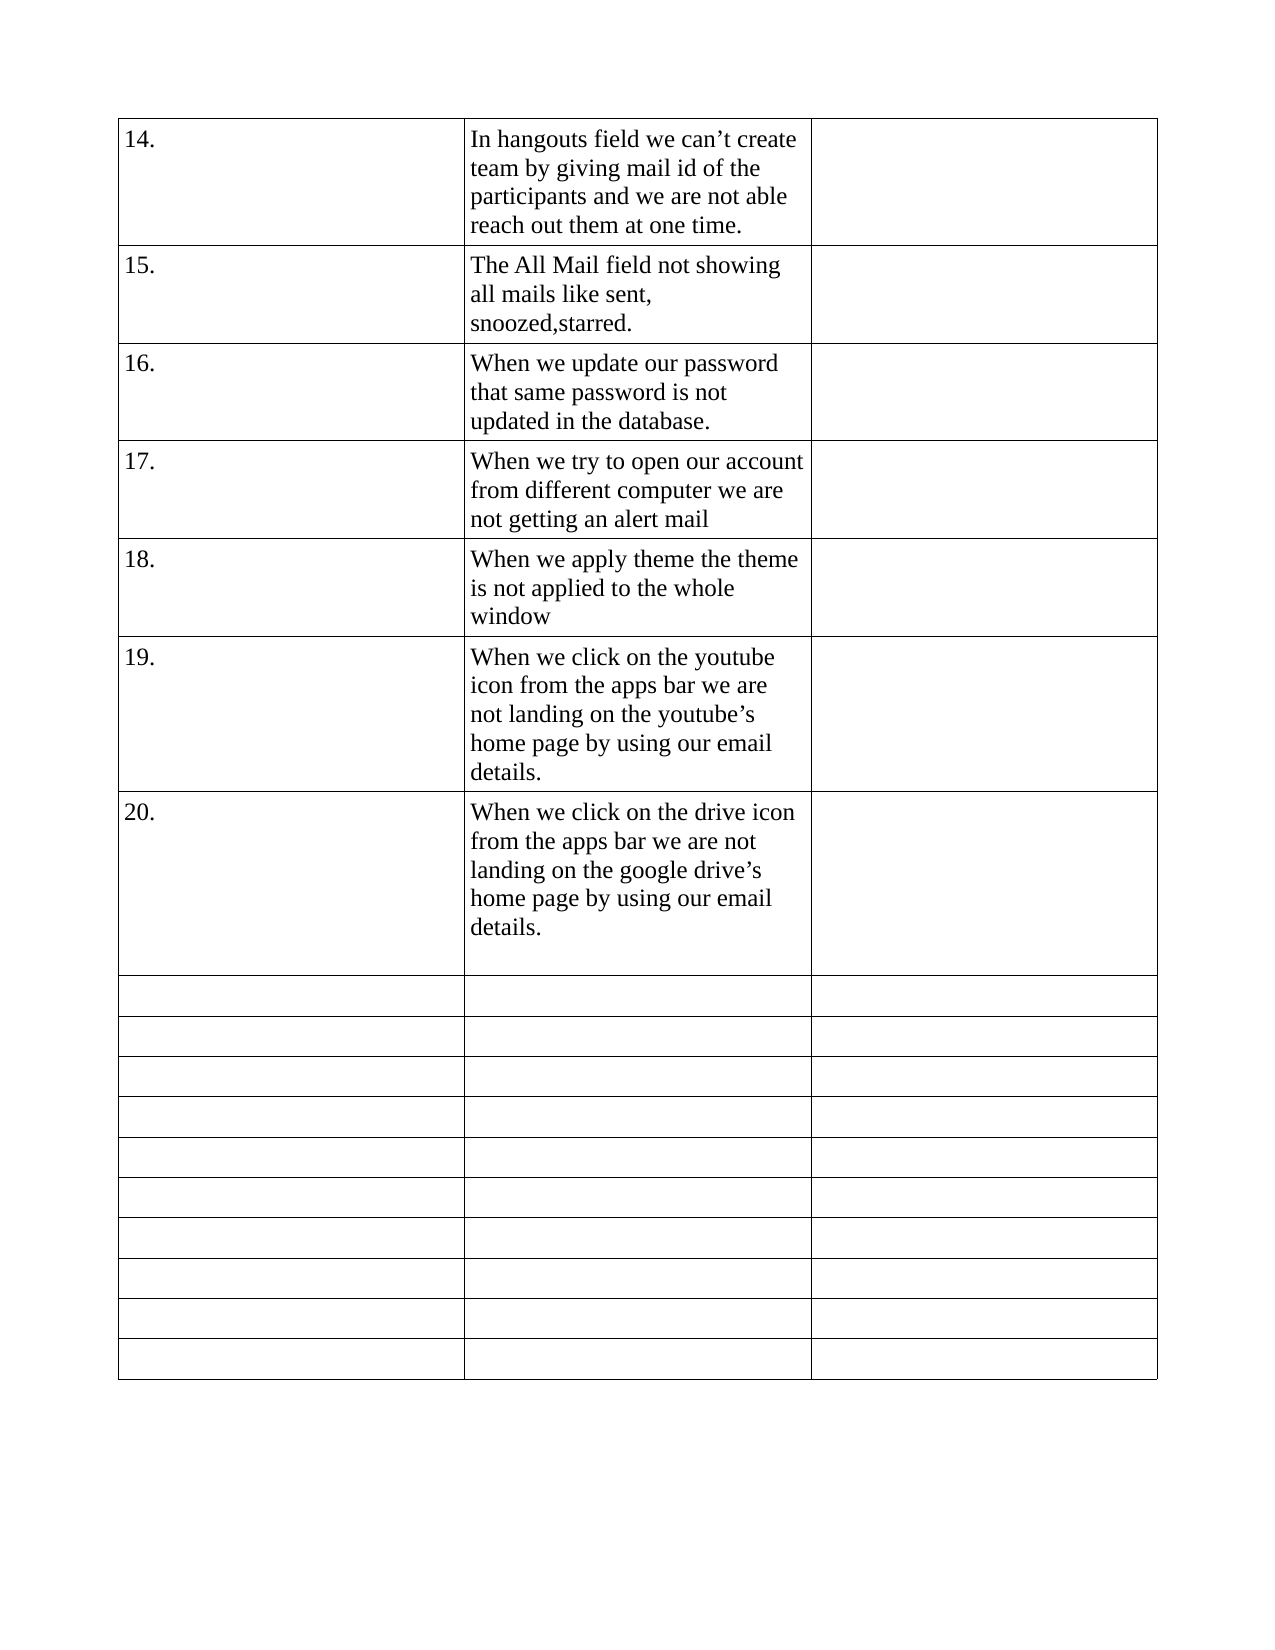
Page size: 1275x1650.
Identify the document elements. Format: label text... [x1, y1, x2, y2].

table_cell 16. [119, 344, 464, 440]
table_cell 19. [119, 637, 464, 791]
table_cell [465, 976, 811, 1016]
table_cell The All Mail field not showing all mails like sent, snoozed,starred. [465, 246, 811, 342]
table_cell [812, 1138, 1157, 1177]
table_cell [119, 1017, 464, 1056]
table_cell [812, 1259, 1157, 1298]
table_cell [465, 1178, 811, 1217]
table_cell [812, 637, 1157, 791]
table_cell [812, 1339, 1157, 1378]
table_cell [465, 1299, 811, 1338]
table_cell When we apply theme the theme is not applied to the whole window [465, 539, 811, 636]
table_cell [119, 1299, 464, 1338]
table_cell When we click on the youtube icon from the apps bar we are not landing on the youtube’s home page by using our email details. [465, 637, 811, 791]
table_cell [119, 1339, 464, 1378]
table_cell [465, 1339, 811, 1378]
table_cell [812, 344, 1157, 440]
table_cell [812, 246, 1157, 342]
table_cell [465, 1057, 811, 1096]
table_cell [812, 1057, 1157, 1096]
table_header 20. [119, 792, 464, 975]
table_cell [119, 1057, 464, 1096]
table_cell [465, 1218, 811, 1258]
table_cell [119, 1097, 464, 1137]
table_cell [812, 1299, 1157, 1338]
table_cell 14. [119, 119, 464, 245]
table_cell 15. [119, 246, 464, 342]
table_cell [119, 1259, 464, 1298]
table_cell When we try to open our account from different computer we are not getting an alert mail [465, 441, 811, 538]
table_cell [119, 1218, 464, 1258]
table_cell [812, 441, 1157, 538]
table_cell [465, 1138, 811, 1177]
table_cell In hangouts field we can’t create team by giving mail id of the participants and we are not able reach out them at one time. [465, 119, 811, 245]
table_cell [812, 1218, 1157, 1258]
table_header [812, 792, 1157, 975]
table_header When we click on the drive icon from the apps bar we are not landing on the google drive’s home page by using our email details. [465, 792, 811, 975]
table_cell [812, 119, 1157, 245]
table_cell [812, 1178, 1157, 1217]
table_cell [812, 1017, 1157, 1056]
table_cell [812, 1097, 1157, 1137]
table_cell 18. [119, 539, 464, 636]
table_cell [119, 1138, 464, 1177]
table_cell [465, 1017, 811, 1056]
table_cell [465, 1097, 811, 1137]
table_cell 17. [119, 441, 464, 538]
table_cell When we update our password that same password is not updated in the database. [465, 344, 811, 440]
table_cell [812, 976, 1157, 1016]
table_cell [465, 1259, 811, 1298]
table_cell [119, 1178, 464, 1217]
table_cell [119, 976, 464, 1016]
table_cell [812, 539, 1157, 636]
